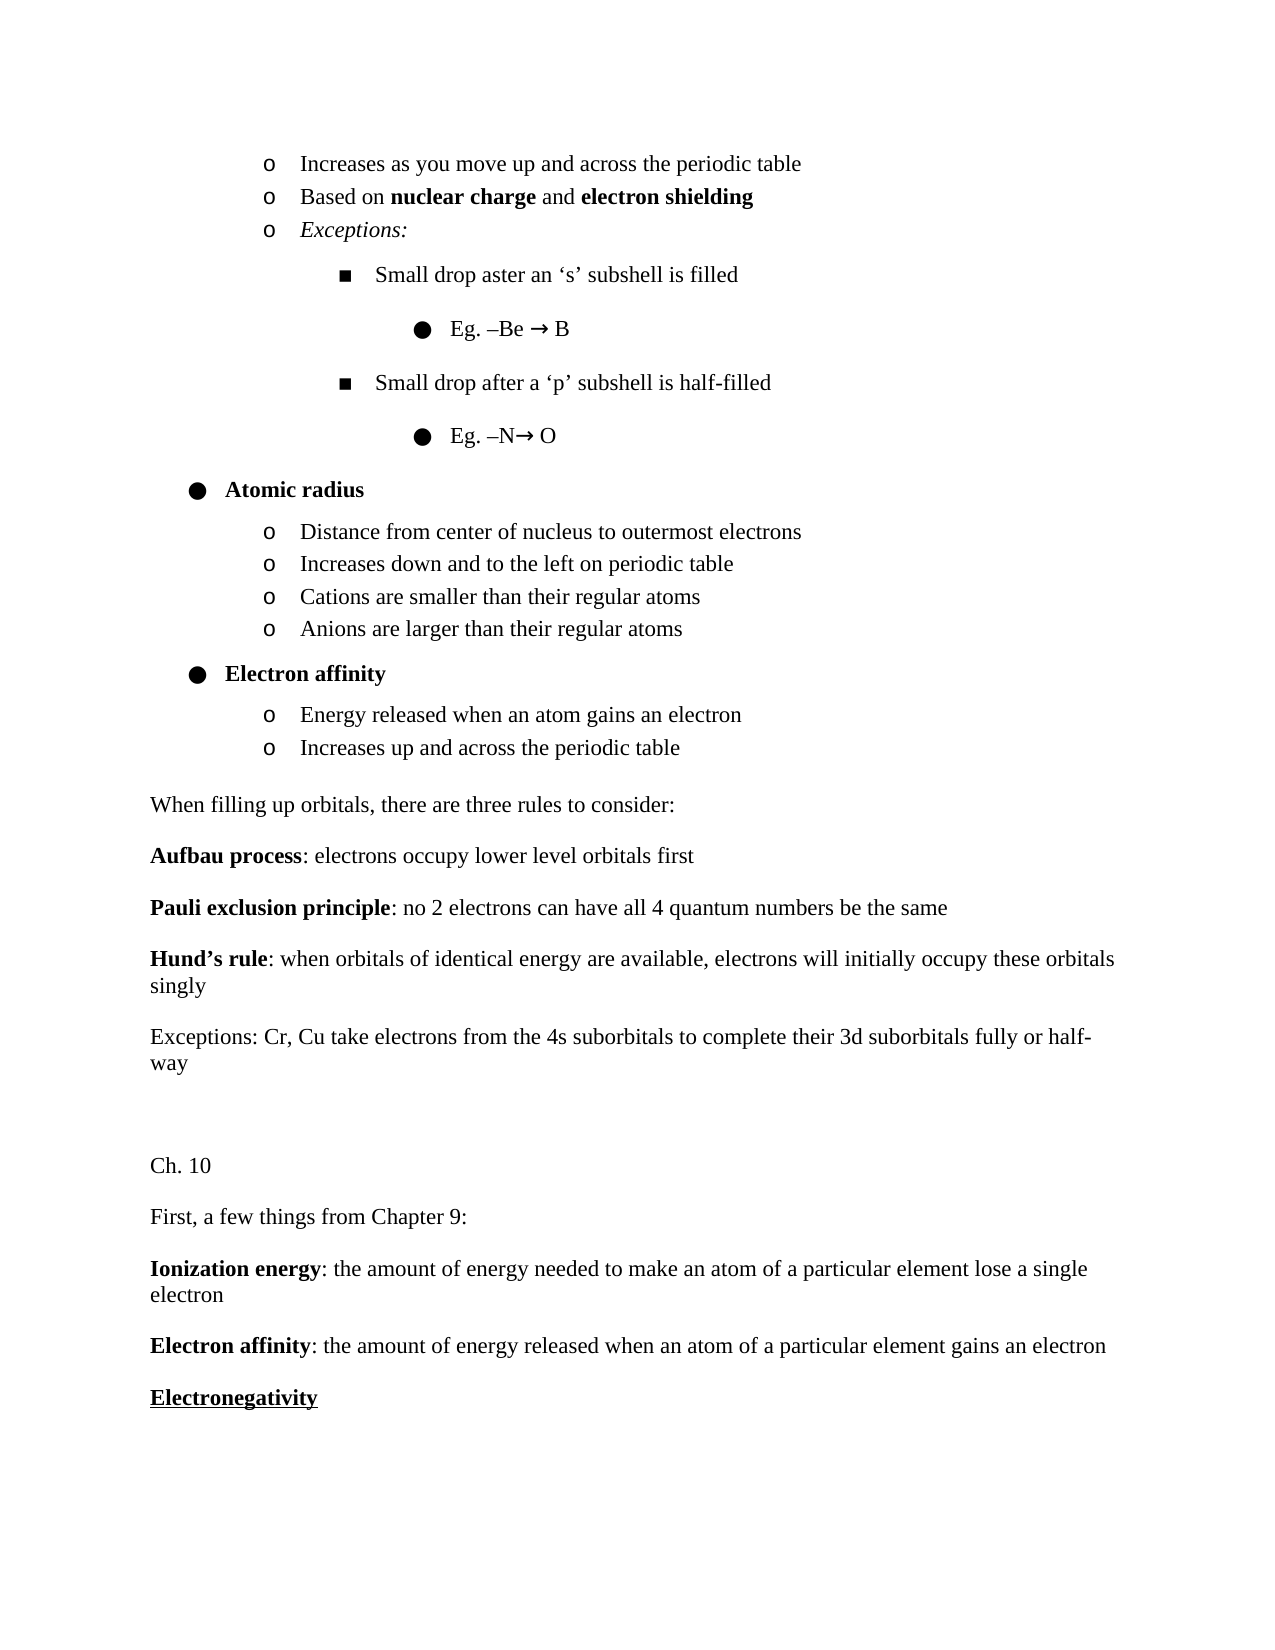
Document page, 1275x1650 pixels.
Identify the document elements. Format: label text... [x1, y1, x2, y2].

text First, a few things from Chapter 9: [150, 1203, 1125, 1230]
text Ch. 10 [150, 1152, 1125, 1178]
list Electron affinity [187, 647, 1125, 694]
text Electronegativity [150, 1384, 1125, 1410]
list Exceptions: [262, 216, 1125, 244]
text Electron affinity: the amount of energy released when an atom of a particular element gains an electron [150, 1332, 1125, 1359]
list Increases down and to the left on periodic table [262, 550, 1125, 578]
list Atomic radius [187, 464, 1125, 511]
list Distance from center of nucleus to outermost electrons [262, 518, 1125, 546]
list Increases up and across the periodic table [262, 734, 1125, 762]
text Pauli exclusion principle: no 2 electrons can have all 4 quantum numbers be the same [150, 894, 1125, 920]
list Small drop aster an ‘s’ subshell is filled [337, 248, 1125, 295]
text Aufbau process: electrons occupy lower level orbitals first [150, 843, 1125, 869]
list Increases as you move up and across the periodic table [262, 150, 1125, 178]
list Eg. –Be → B [412, 302, 1125, 349]
text Hund’s rule: when orbitals of identical energy are available, electrons will initially occupy these orbitals singly [150, 945, 1125, 998]
list Energy released when an atom gains an electron [262, 701, 1125, 730]
list Eg. –N→ O [412, 410, 1125, 457]
list Anions are larger than their regular atoms [262, 615, 1125, 643]
list Cations are smaller than their regular atoms [262, 583, 1125, 611]
text Exceptions: Cr, Cu take electrons from the 4s suborbitals to complete their 3d suborbitals fully or half-way [150, 1023, 1125, 1076]
text When filling up orbitals, there are three rules to consider: [150, 791, 1125, 818]
text Ionization energy: the amount of energy needed to make an atom of a particular element lose a single electron [150, 1255, 1125, 1307]
list Small drop after a ‘p’ subshell is half-filled [337, 356, 1125, 403]
list Based on nuclear charge and electron shielding [262, 182, 1125, 212]
